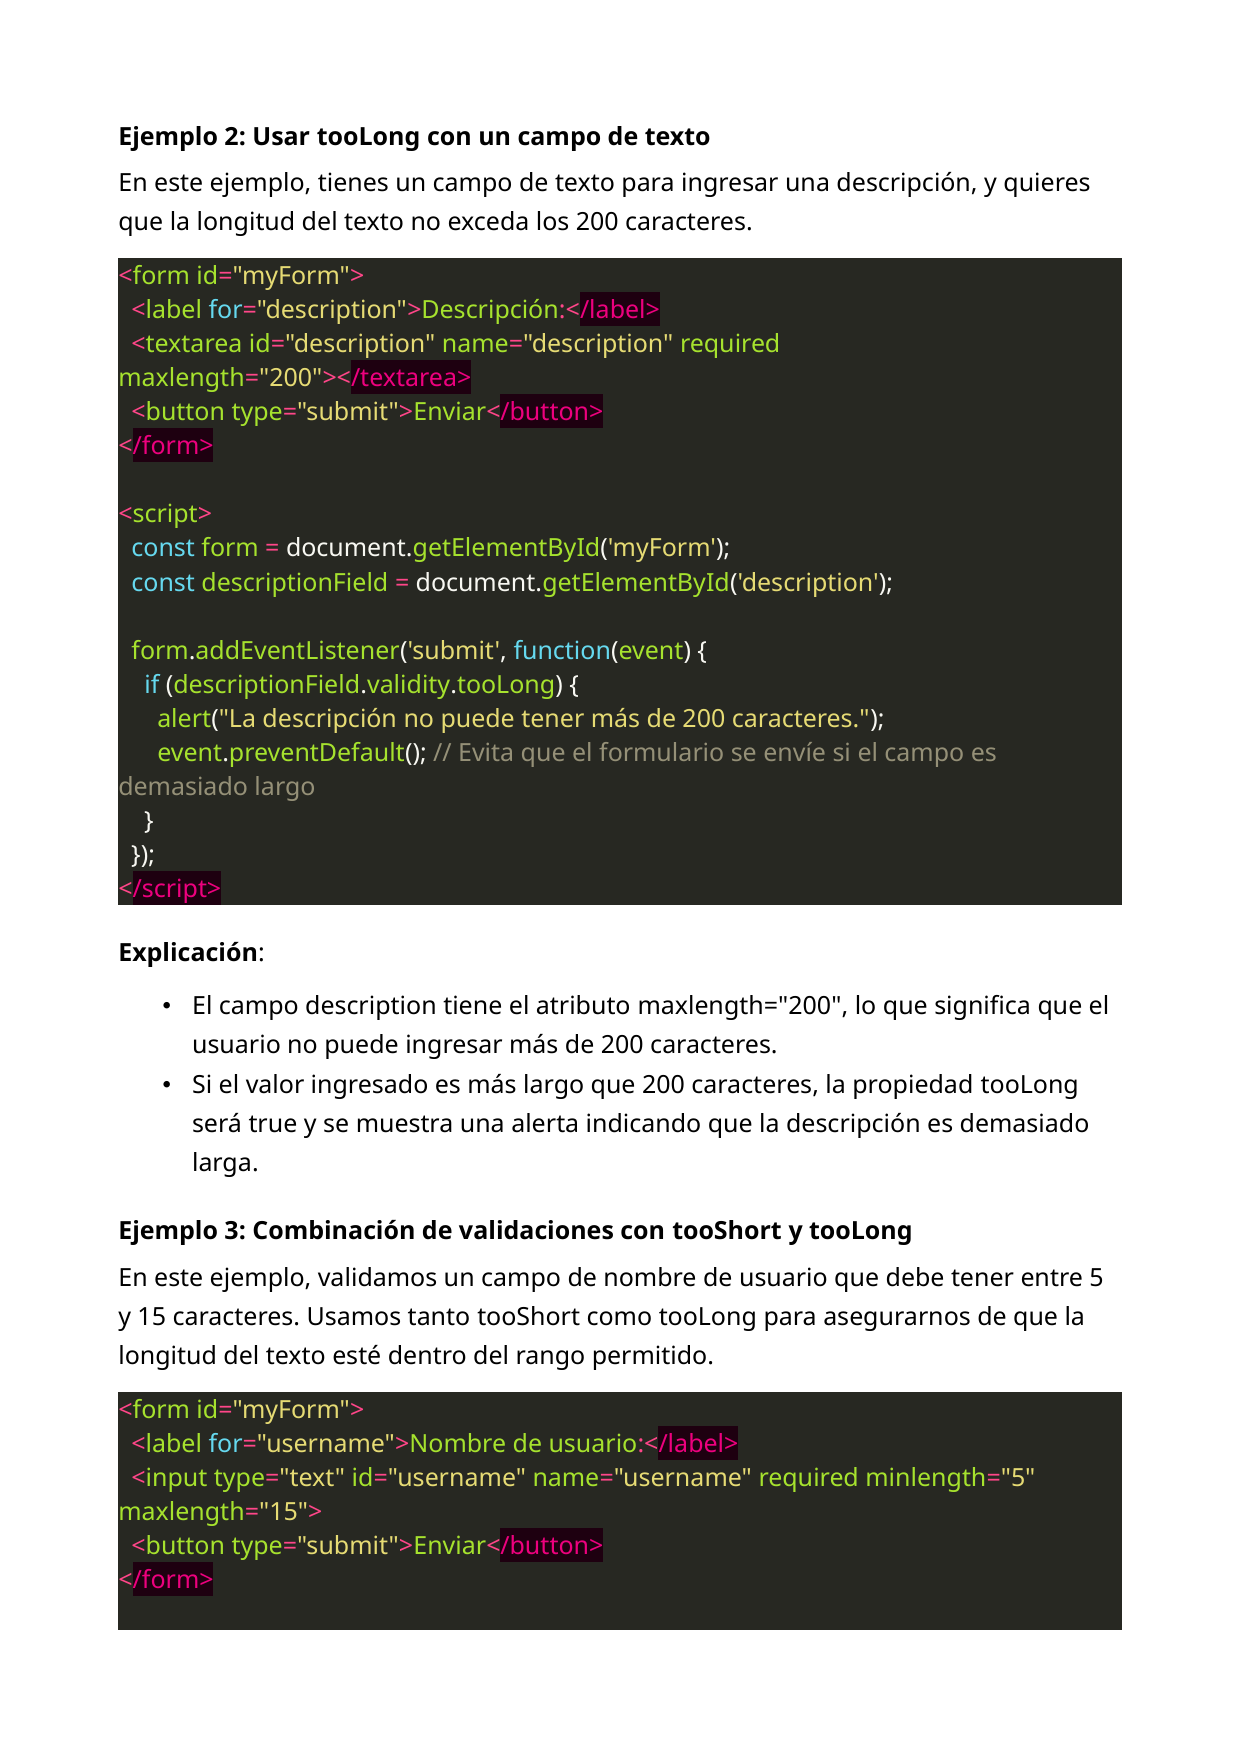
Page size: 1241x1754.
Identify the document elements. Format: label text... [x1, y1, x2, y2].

text <script> [118, 496, 1122, 530]
text alert("La descripción no puede tener más de 200 caracteres."); [118, 700, 1122, 734]
text <label for="description">Descripción:</label> [118, 292, 1122, 326]
text En este ejemplo, tienes un campo de texto para ingresar una descripción, y quieres que la longitud del texto no exceda los 200 caracteres. [118, 165, 1122, 238]
text En este ejemplo, validamos un campo de nombre de usuario que debe tener entre 5 y 15 caracteres. Usamos tanto tooShort como tooLong para asegurarnos de que la longitud del texto esté dentro del rango permitido. [118, 1259, 1122, 1372]
subtitle Ejemplo 3: Combinación de validaciones con tooShort y tooLong [118, 1213, 1122, 1247]
text <form id="myForm"> [118, 258, 1122, 292]
list Si el valor ingresado es más largo que 200 caracteres, la propiedad tooLong será true y se muestra una alerta indicando que la descripción es demasiado larga. [162, 1066, 1122, 1179]
text const descriptionField = document.getElementById('description'); [118, 564, 1122, 598]
text <input type="text" id="username" name="username" required minlength="5" maxlength="15"> [118, 1460, 1122, 1528]
text <label for="username">Nombre de usuario:</label> [118, 1426, 1122, 1460]
text <button type="submit">Enviar</button> [118, 394, 1122, 428]
text <button type="submit">Enviar</button> [118, 1528, 1122, 1562]
text <form id="myForm"> [118, 1392, 1122, 1426]
text <textarea id="description" name="description" required maxlength="200"></textarea> [118, 326, 1122, 394]
text if (descriptionField.validity.tooLong) { [118, 666, 1122, 700]
list El campo description tiene el atributo maxlength="200", lo que significa que el usuario no puede ingresar más de 200 caracteres. [162, 988, 1122, 1061]
text Explicación: [118, 934, 1122, 968]
text event.preventDefault(); // Evita que el formulario se envíe si el campo es demasiado largo [118, 734, 1122, 803]
text form.addEventListener('submit', function(event) { [118, 632, 1122, 666]
text } [118, 803, 1122, 837]
text const form = document.getElementById('myForm'); [118, 530, 1122, 564]
text </script> [118, 871, 1122, 905]
subtitle Ejemplo 2: Usar tooLong con un campo de texto [118, 118, 1122, 152]
text }); [118, 837, 1122, 871]
text </form> [118, 428, 1122, 462]
text </form> [118, 1562, 1122, 1596]
